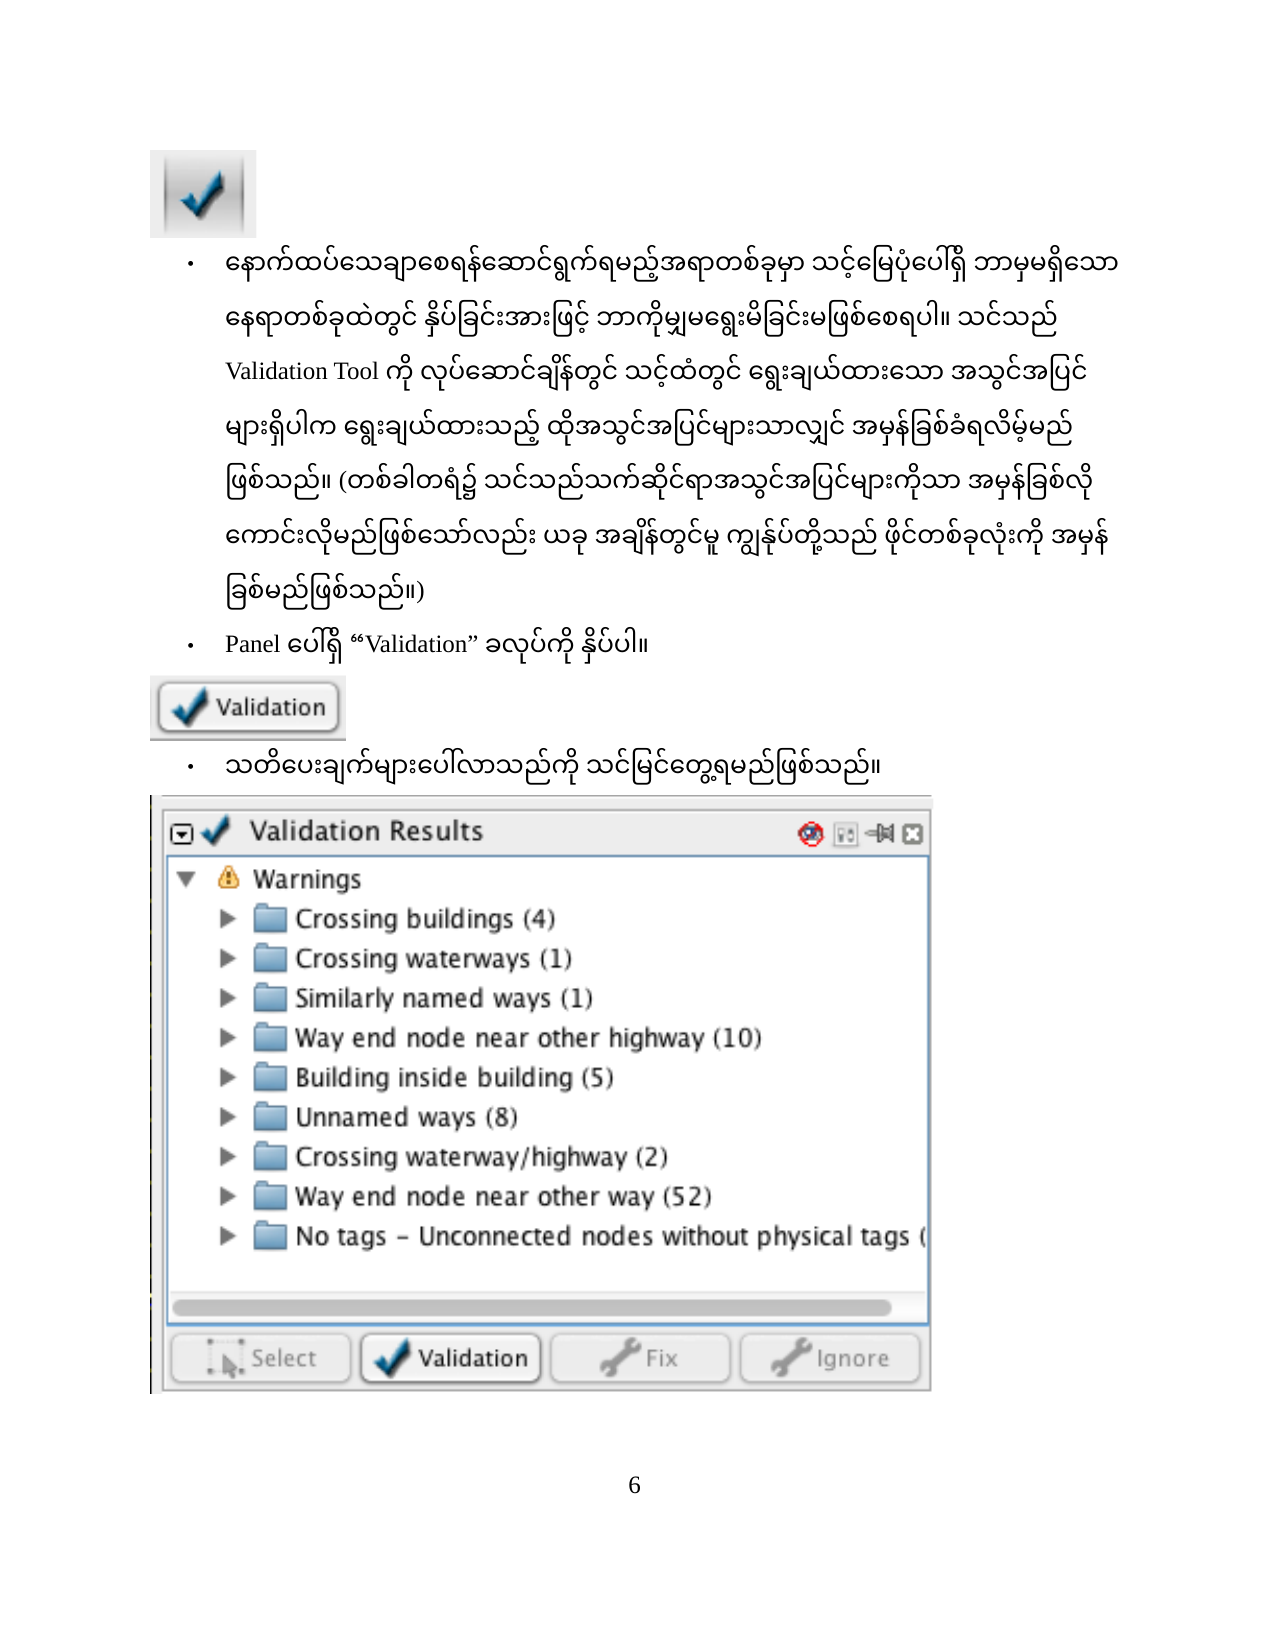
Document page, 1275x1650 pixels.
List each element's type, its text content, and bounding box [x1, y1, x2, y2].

picture [150, 674, 346, 741]
list သတိပေးချက်များပေါ်လာသည်ကို သင်မြင်တွေ့ရမည်ဖြစ်သည်။ [187, 741, 1125, 795]
picture [150, 795, 934, 1394]
picture [150, 150, 257, 238]
list နောက်ထပ်သေချာစေရန်ဆောင်ရွက်ရမည့်အရာတစ်ခုမှာ သင့်မြေပုံပေါ်ရှိ ဘာမှမရှိသောနေရာတစ်ခုထဲတွင် နှိပ်ခြင်းအားဖြင့် ဘာကိုမျှမရွေးမိခြင်းမဖြစ်စေရပါ။ သင်သည် Validation Tool ကို လုပ်ဆောင်ချိန်တွင် သင့်ထံတွင် ရွေးချယ်ထားသော အသွင်အပြင်များရှိပါက ရွေးချယ်ထားသည့် ထိုအသွင်အပြင်များသာလျှင် အမှန်ခြစ်ခံရလိမ့်မည်ဖြစ်သည်။ (တစ်ခါတရံ၌ သင်သည်သက်ဆိုင်ရာအသွင်အပြင်များကိုသာ အမှန်ခြစ်လိုကောင်းလိုမည်ဖြစ်သော်လည်း ယခု အချိန်တွင်မူ ကျွန်ုပ်တို့သည် ဖိုင်တစ်ခုလုံးကို အမှန်ခြစ်မည်ဖြစ်သည်။) [187, 237, 1125, 619]
list Panel ပေါ်ရှိ “Validation” ခလုပ်ကို နှိပ်ပါ။ [187, 619, 1125, 674]
